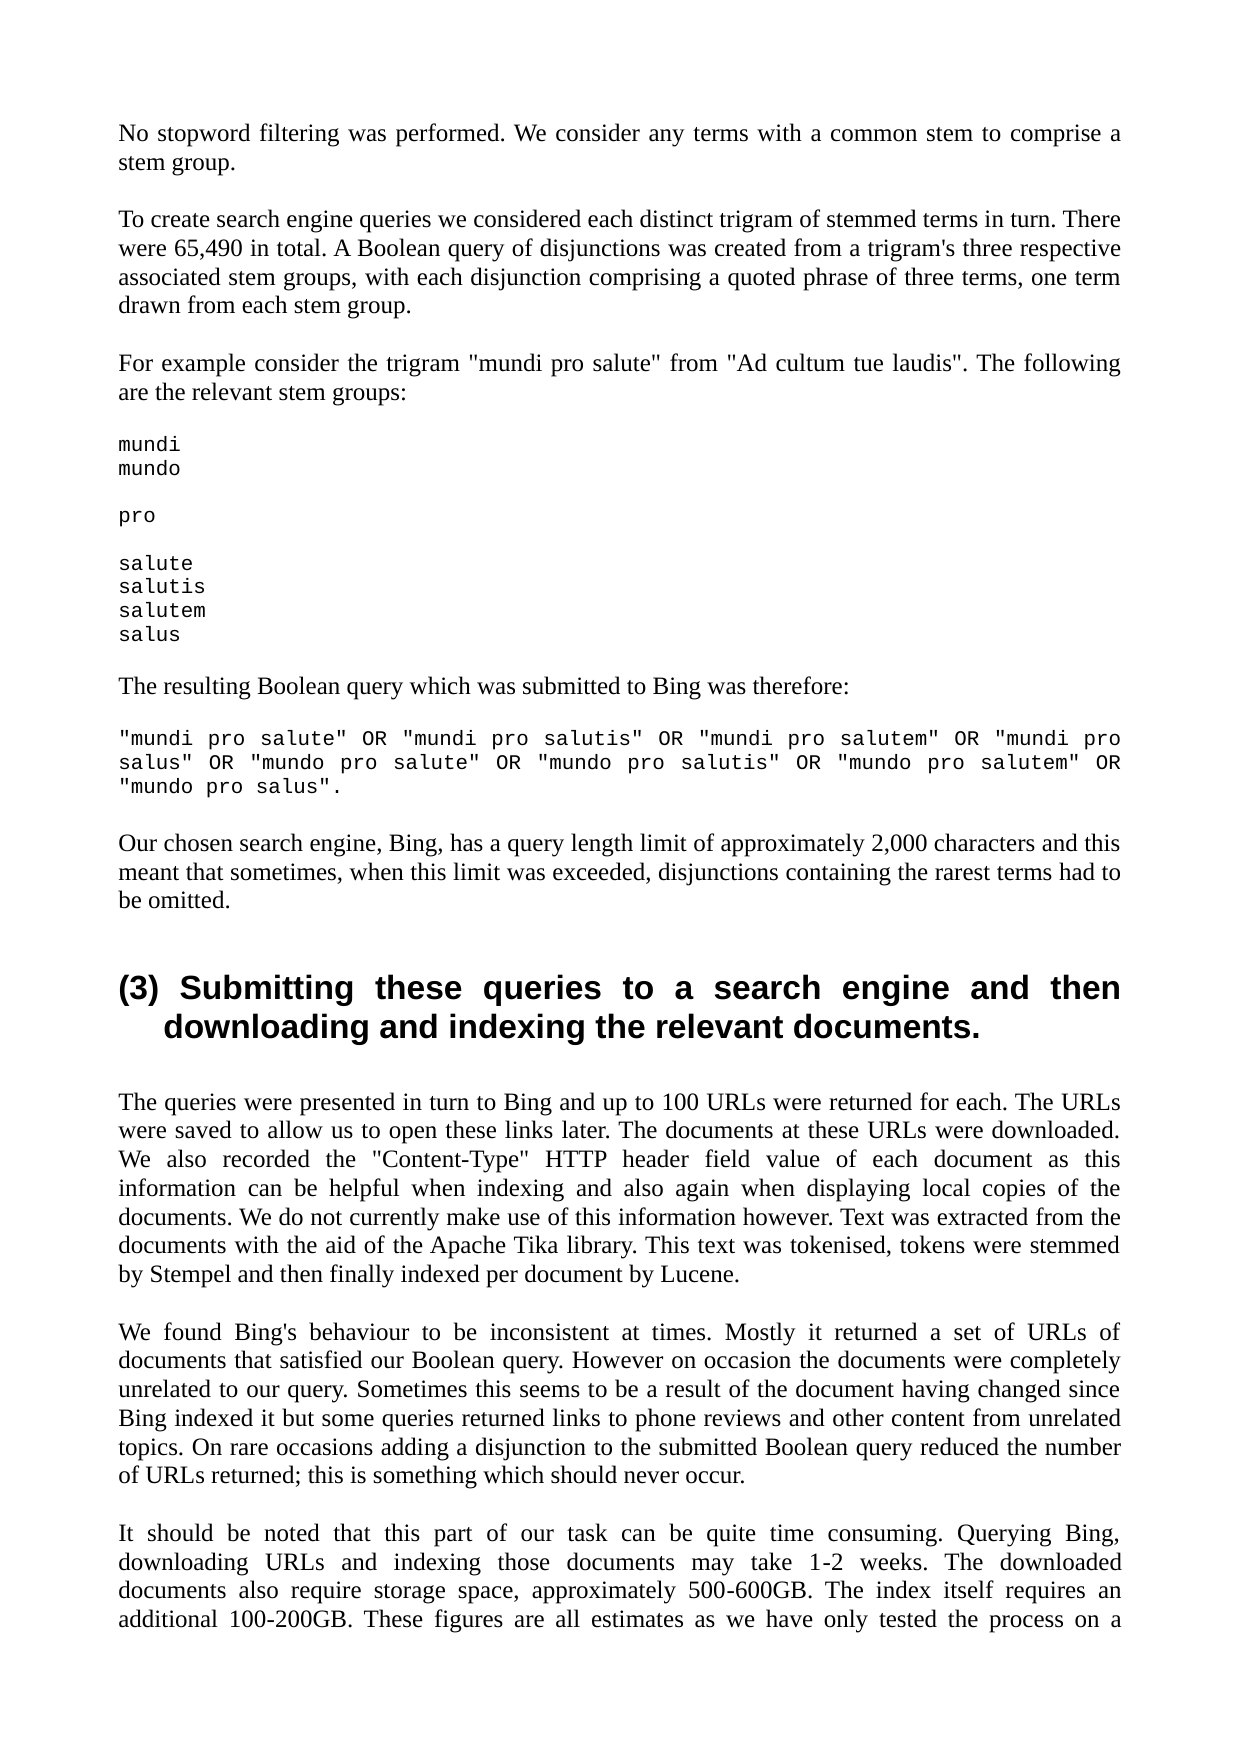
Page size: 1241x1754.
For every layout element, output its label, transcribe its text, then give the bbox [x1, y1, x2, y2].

text For example consider the trigram "mundi pro salute" from "Ad cultum tue laudis". The following are the relevant stem groups: [118, 348, 1122, 406]
text mundo [118, 458, 1122, 482]
text The resulting Boolean query which was submitted to Bing was therefore: [118, 671, 1122, 699]
text salute [118, 553, 1122, 576]
text salutem [118, 600, 1122, 623]
text "mundi pro salute" OR "mundi pro salutis" OR "mundi pro salutem" OR "mundi pro salus" OR "mundo pro salute" OR "mundo pro salutis" OR "mundo pro salutem" OR "mundo pro salus". [118, 728, 1122, 799]
text We found Bing's behaviour to be inconsistent at times. Mostly it returned a set of URLs of documents that satisfied our Boolean query. However on occasion the documents were completely unrelated to our query. Sometimes this seems to be a result of the document having changed since Bing indexed it but some queries returned links to phone reviews and other content from unrelated topics. On rare occasions adding a disjunction to the submitted Boolean query reduced the number of URLs returned; this is something which should never occur. [118, 1317, 1122, 1489]
text Our chosen search engine, Bing, has a query length limit of approximately 2,000 characters and this meant that sometimes, when this limit was exceeded, disjunctions containing the rarest terms had to be omitted. [118, 828, 1122, 914]
text The queries were presented in turn to Bing and up to 100 URLs were returned for each. The URLs were saved to allow us to open these links later. The documents at these URLs were downloaded. We also recorded the "Content-Type" HTTP header field value of each document as this information can be helpful when indexing and also again when displaying local copies of the documents. We do not currently make use of this information however. Text was extracted from the documents with the aid of the Apache Tika library. This text was tokenised, tokens were stemmed by Stempel and then finally indexed per document by Lucene. [118, 1087, 1122, 1288]
text No stopword filtering was performed. We consider any terms with a common stem to comprise a stem group. [118, 118, 1122, 176]
text mundi [118, 434, 1122, 458]
text To create search engine queries we considered each distinct trigram of stemmed terms in turn. There were 65,490 in total. A Boolean query of disjunctions was created from a trigram's three respective associated stem groups, with each disjunction comprising a quoted phrase of three terms, one term drawn from each stem group. [118, 204, 1122, 319]
text salutis [118, 576, 1122, 600]
text salus [118, 623, 1122, 647]
subtitle (3) Submitting these queries to a search engine and then downloading and indexing the relevant documents. [118, 968, 1122, 1045]
text It should be noted that this part of our task can be quite time consuming. Querying Bing, downloading URLs and indexing those documents may take 1‑2 weeks. The downloaded documents also require storage space, approximately 500‑600GB. The index itself requires an additional 100‑200GB. These figures are all estimates as we have only tested the process on a [118, 1518, 1122, 1633]
text pro [118, 505, 1122, 529]
